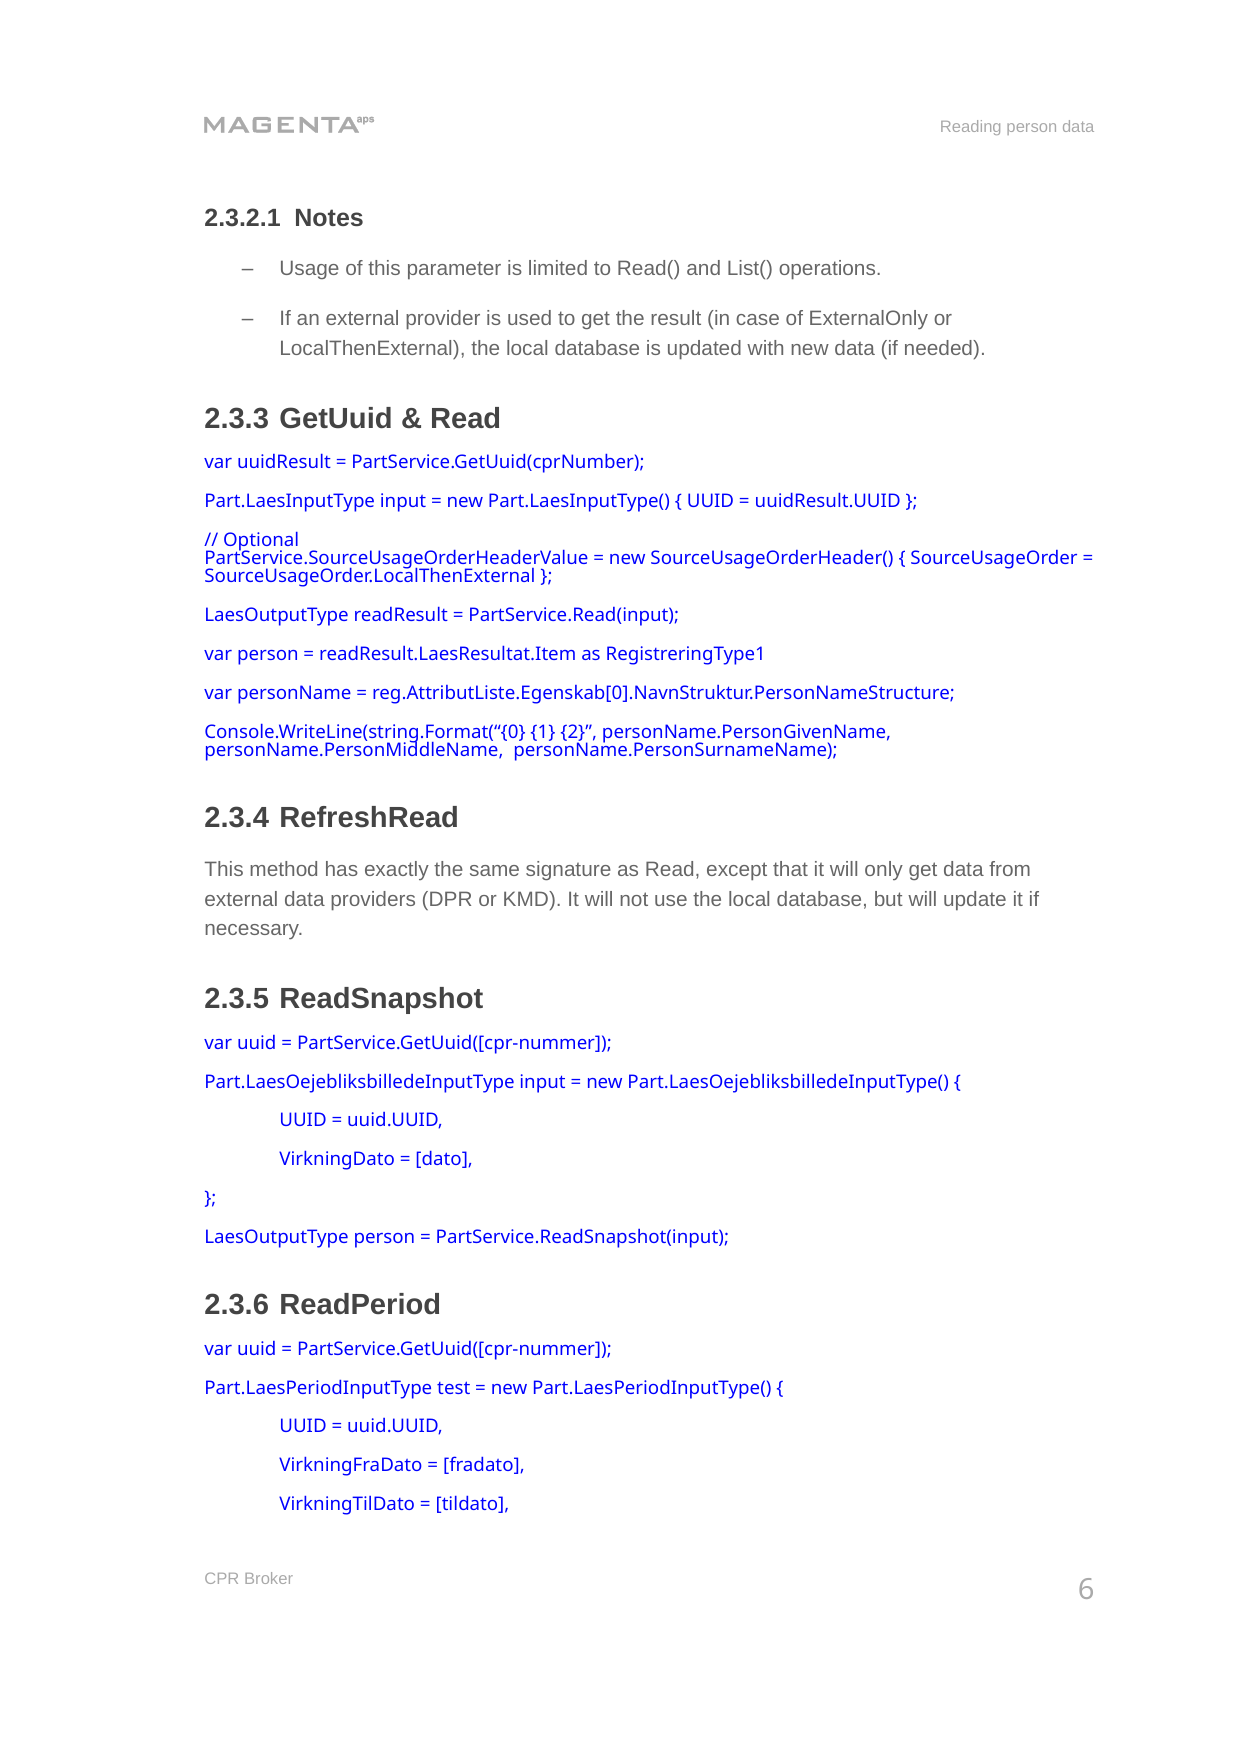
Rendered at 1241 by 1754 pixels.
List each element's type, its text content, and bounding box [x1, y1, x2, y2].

text var person = readResult.LaesResultat.Item as RegistreringType1 [204, 646, 1094, 664]
text // Optional PartService.SourceUsageOrderHeaderValue = new SourceUsageOrderHeader() { SourceUsageOrder = SourceUsageOrder.LocalThenExternal }; [204, 532, 1094, 586]
text }; [204, 1190, 1094, 1208]
subtitle RefreshRead [204, 781, 1094, 839]
subtitle ReadSnapshot [204, 962, 1094, 1020]
text var uuidResult = PartService.GetUuid(cprNumber); [204, 454, 1094, 473]
subtitle ReadPeriod [204, 1268, 1094, 1326]
text VirkningFraDato = [fradato], [204, 1457, 1094, 1475]
text LaesOutputType person = PartService.ReadSnapshot(input); [204, 1229, 1094, 1247]
subtitle Notes [204, 179, 1094, 238]
text var uuid = PartService.GetUuid([cpr-nummer]); [204, 1341, 1094, 1359]
text Part.LaesOejebliksbilledeInputType input = new Part.LaesOejebliksbilledeInputType() { [204, 1074, 1094, 1092]
text Console.WriteLine(string.Format(“{0} {1} {2}”, personName.PersonGivenName, personName.PersonMiddleName, personName.PersonSurnameName); [204, 724, 1094, 760]
text Part.LaesPeriodInputType test = new Part.LaesPeriodInputType() { [204, 1380, 1094, 1398]
text UUID = uuid.UUID, [204, 1418, 1094, 1437]
list Usage of this parameter is limited to Read() and List() operations. [242, 252, 1094, 282]
text VirkningTilDato = [tildato], [204, 1496, 1094, 1514]
text This method has exactly the same signature as Read, except that it will only get data from external data providers (DPR or KMD). It will not use the local database, but will update it if necessary. [204, 853, 1094, 941]
text UUID = uuid.UUID, [204, 1112, 1094, 1131]
text var uuid = PartService.GetUuid([cpr-nummer]); [204, 1035, 1094, 1053]
text Part.LaesInputType input = new Part.LaesInputType() { UUID = uuidResult.UUID }; [204, 493, 1094, 511]
text var personName = reg.AttributListe.Egenskab[0].NavnStruktur.PersonNameStructure; [204, 685, 1094, 703]
text LaesOutputType readResult = PartService.Read(input); [204, 607, 1094, 625]
text VirkningDato = [dato], [204, 1151, 1094, 1169]
list If an external provider is used to get the result (in case of ExternalOnly or LocalThenExternal), the local database is updated with new data (if needed). [242, 302, 1094, 361]
subtitle GetUuid & Read [204, 382, 1094, 440]
